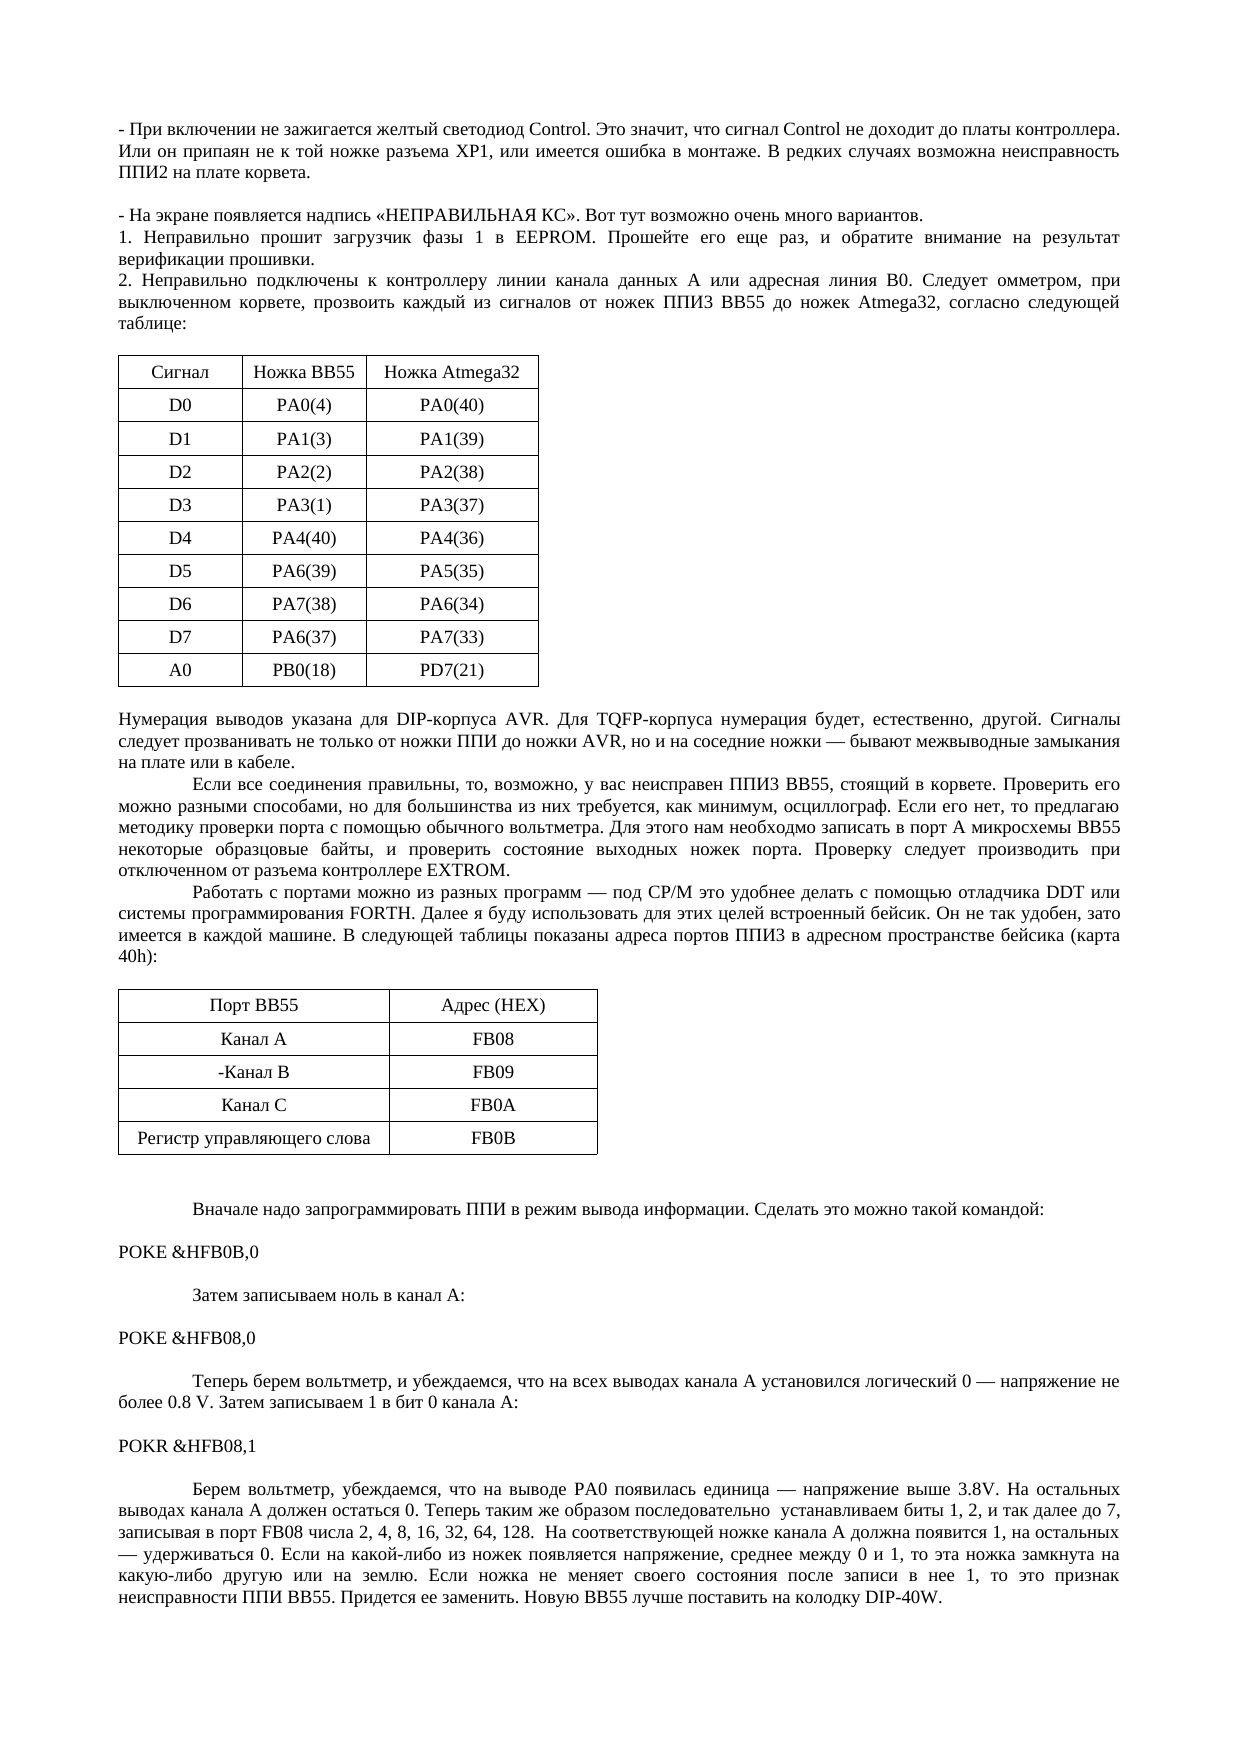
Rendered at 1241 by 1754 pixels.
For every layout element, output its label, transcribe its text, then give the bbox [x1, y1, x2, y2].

table_cell PA0(4) [243, 389, 366, 421]
table_cell PB0(18) [243, 654, 366, 686]
table_cell PA5(35) [367, 555, 538, 587]
table_cell FB0B [390, 1122, 597, 1154]
table_cell FB0A [390, 1089, 597, 1121]
table_cell PD7(21) [367, 654, 538, 686]
table_cell PA1(3) [243, 422, 366, 455]
text Если все соединения правильны, то, возможно, у вас неисправен ППИ3 ВВ55, стоящий в корвете. Проверить его можно разными способами, но для большинства из них требуется, как минимум, осциллограф. Если его нет, то предлагаю методику проверки порта с помощью обычного вольтметра. Для этого нам необходмо записать в порт А микросхемы ВВ55 некоторые образцовые байты, и проверить состояние выходных ножек порта. Проверку следует производить при отключенном от разъема контроллере EXTROM. [118, 773, 1122, 881]
text Работать с портами можно из разных программ — под CP/M это удобнее делать с помощью отладчика DDT или системы программирования FORTH. Далее я буду использовать для этих целей встроенный бейсик. Он не так удобен, зато имеется в каждой машине. В следующей таблицы показаны адреса портов ППИ3 в адресном пространстве бейсика (карта 40h): [118, 881, 1122, 967]
text Затем записываем ноль в канал А: [118, 1284, 1122, 1305]
text POKE &HFB0B,0 [118, 1241, 1122, 1262]
table_cell PA3(37) [367, 489, 538, 521]
text Вначале надо запрограммировать ППИ в режим вывода информации. Сделать это можно такой командой: [118, 1197, 1122, 1219]
table_cell D6 [119, 588, 242, 620]
table_cell PA3(1) [243, 489, 366, 521]
table_header Порт ВВ55 [119, 990, 389, 1022]
table_cell Регистр управляющего слова [119, 1122, 389, 1154]
text 2. Неправильно подключены к контроллеру линии канала данных А или адресная линия B0. Следует омметром, при выключенном корвете, прозвоить каждый из сигналов от ножек ППИ3 ВВ55 до ножек Atmega32, согласно следующей таблице: [118, 269, 1122, 334]
table_cell PA4(40) [243, 522, 366, 554]
table_cell PA6(37) [243, 621, 366, 653]
table_cell Канал А [119, 1023, 389, 1055]
table_cell D3 [119, 489, 242, 521]
text POKR &HFB08,1 [118, 1434, 1122, 1456]
table_header Сигнал [119, 356, 242, 388]
table_cell D4 [119, 522, 242, 554]
table_cell D0 [119, 389, 242, 421]
table_cell PA2(38) [367, 456, 538, 488]
text 1. Неправильно прошит загрузчик фазы 1 в EEPROM. Прошейте его еще раз, и обратите внимание на результат верификации прошивки. [118, 226, 1122, 269]
table_cell A0 [119, 654, 242, 686]
text - При включении не зажигается желтый светодиод Control. Это значит, что сигнал Control не доходит до платы контроллера. Или он припаян не к той ножке разъема XP1, или имеется ошибка в монтаже. В редких случаях возможна неисправность ППИ2 на плате корвета. [118, 118, 1122, 183]
table_header Ножка Atmega32 [367, 356, 538, 388]
table_cell Канал С [119, 1089, 389, 1121]
text Берем вольтметр, убеждаемся, что на выводе PA0 появилась единица — напряжение выше 3.8V. На остальных выводах канала А должен остаться 0. Теперь таким же образом последовательно устанавливаем биты 1, 2, и так далее до 7, записывая в порт FB08 числа 2, 4, 8, 16, 32, 64, 128. На соответствующей ножке канала А должна появится 1, на остальных — удерживаться 0. Если на какой-либо из ножек появляется напряжение, среднее между 0 и 1, то эта ножка замкнута на какую-либо другую или на землю. Если ножка не меняет своего состояния после записи в нее 1, то это признак неисправности ППИ ВВ55. Придется ее заменить. Новую ВВ55 лучше поставить на колодку DIP-40W. [118, 1478, 1122, 1607]
table_cell D2 [119, 456, 242, 488]
table_cell PA2(2) [243, 456, 366, 488]
table_cell PA6(39) [243, 555, 366, 587]
table_cell FB08 [390, 1023, 597, 1055]
table_cell PA7(33) [367, 621, 538, 653]
table_cell PA0(40) [367, 389, 538, 421]
table_cell PA4(36) [367, 522, 538, 554]
text POKE &HFB08,0 [118, 1327, 1122, 1348]
text Теперь берем вольтметр, и убеждаемся, что на всех выводах канала А установился логический 0 — напряжение не более 0.8 V. Затем записываем 1 в бит 0 канала A: [118, 1370, 1122, 1413]
table_header Ножка ВВ55 [243, 356, 366, 388]
table_cell PA6(34) [367, 588, 538, 620]
text Нумерация выводов указана для DIP-корпуса AVR. Для TQFP-корпуса нумерация будет, естественно, другой. Сигналы следует прозванивать не только от ножки ППИ до ножки AVR, но и на соседние ножки — бывают межвыводные замыкания на плате или в кабеле. [118, 708, 1122, 773]
table_cell D5 [119, 555, 242, 587]
table_cell D7 [119, 621, 242, 653]
table_cell PA1(39) [367, 422, 538, 455]
table_cell PA7(38) [243, 588, 366, 620]
table_header Адрес (HEX) [390, 990, 597, 1022]
table_cell -Канал B [119, 1056, 389, 1088]
table_cell FB09 [390, 1056, 597, 1088]
text - На экране появляется надпись «НЕПРАВИЛЬНАЯ КС». Вот тут возможно очень много вариантов. [118, 204, 1122, 226]
table_cell D1 [119, 422, 242, 455]
